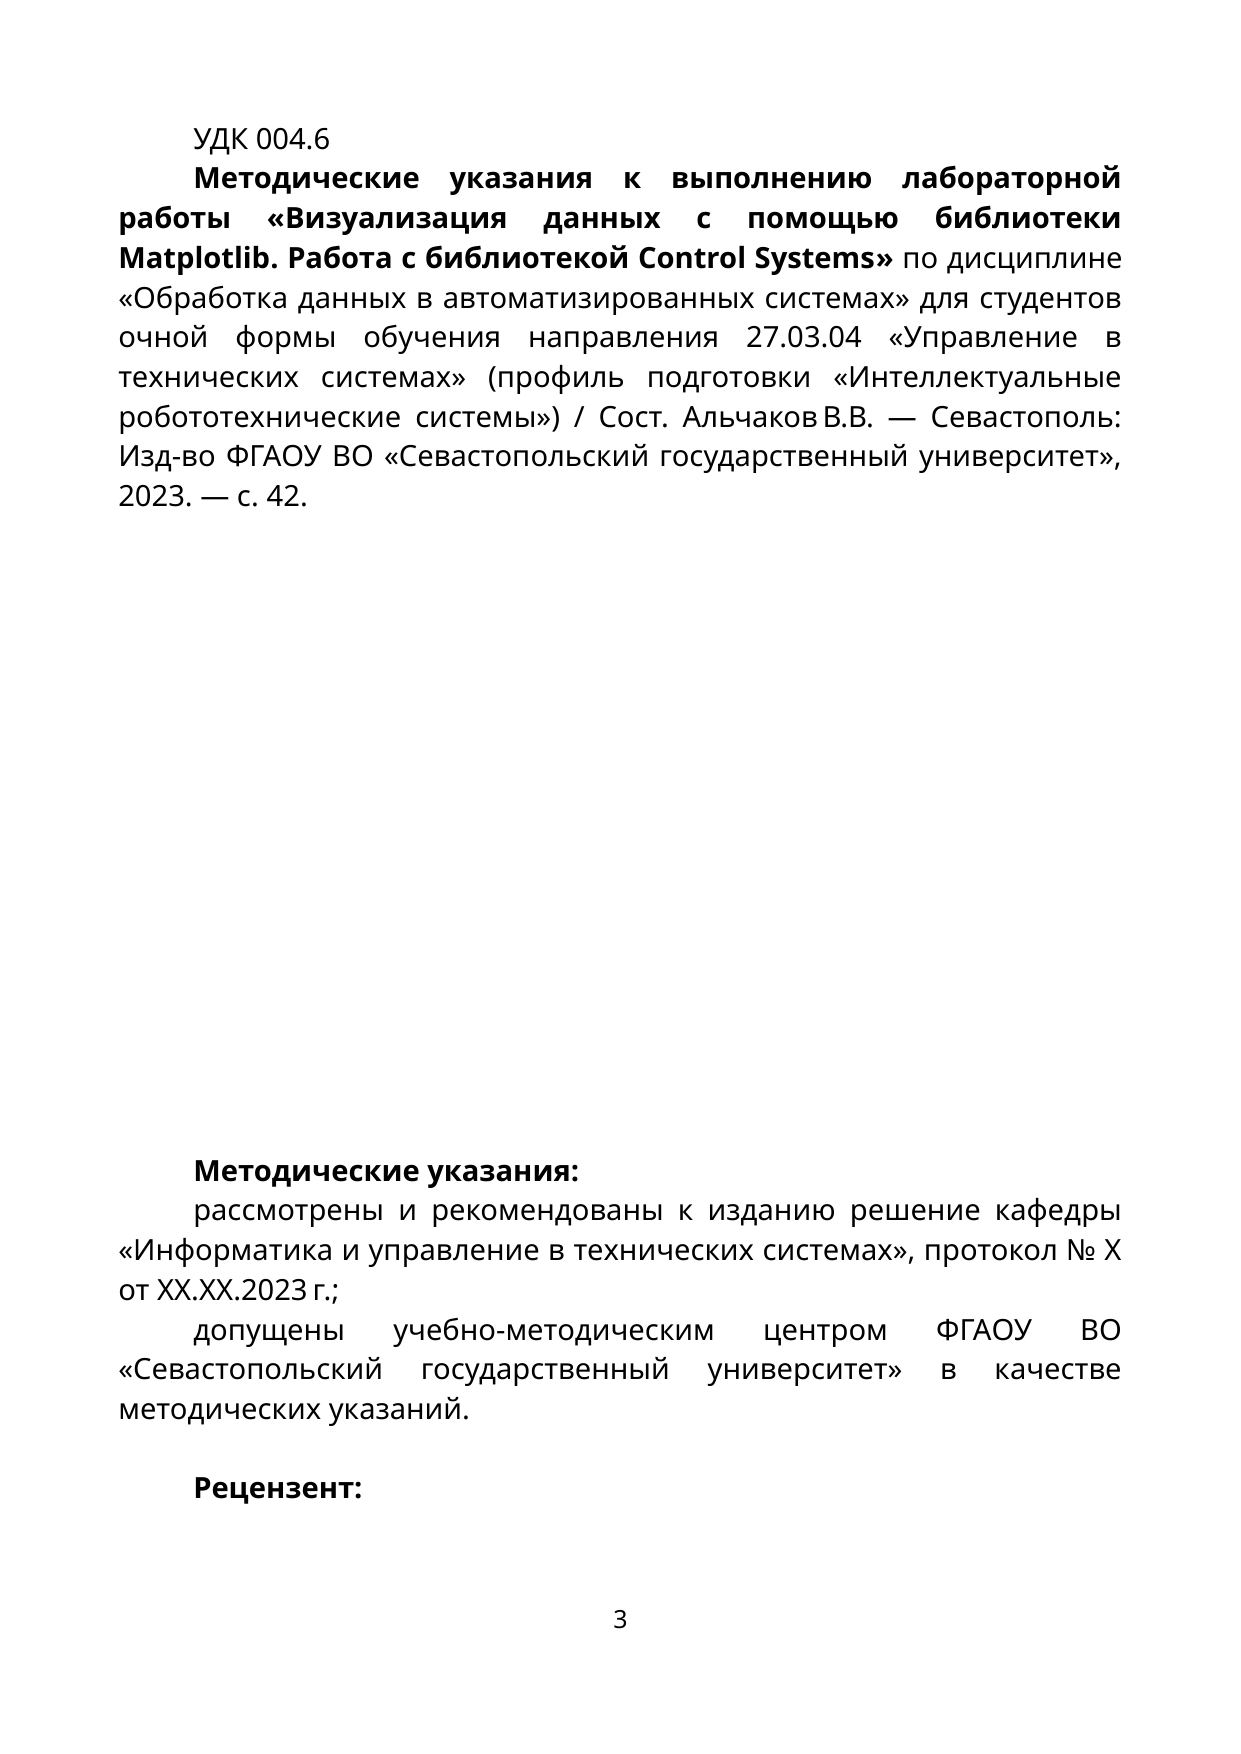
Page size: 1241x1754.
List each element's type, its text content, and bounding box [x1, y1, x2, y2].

text УДК 004.6 [118, 118, 1122, 158]
text рассмотрены и рекомендованы к изданию решение кафедры «Информатика и управление в технических системах», протокол № Х от ХХ.ХХ.2023 г.; [118, 1190, 1122, 1309]
text допущены учебно-методическим центром ФГАОУ ВО «Севастопольский государственный университет» в качестве методических указаний. [118, 1309, 1122, 1428]
text Методические указания к выполнению лабораторной работы «Визуализация данных с помощью библиотеки Matplotlib. Работа с библиотекой Control Systems» по дисциплине «Обработка данных в автоматизированных системах» для студентов очной формы обучения направления 27.03.04 «Управление в технических системах» (профиль подготовки «Интеллектуальные робототехнические системы») / Сост. Альчаков В.В. — Севастополь: Изд-во ФГАОУ ВО «Севастопольский государственный университет», 2023. — с. 42. [118, 158, 1122, 515]
text Рецензент: [118, 1467, 1122, 1507]
text Методические указания: [118, 1150, 1122, 1190]
